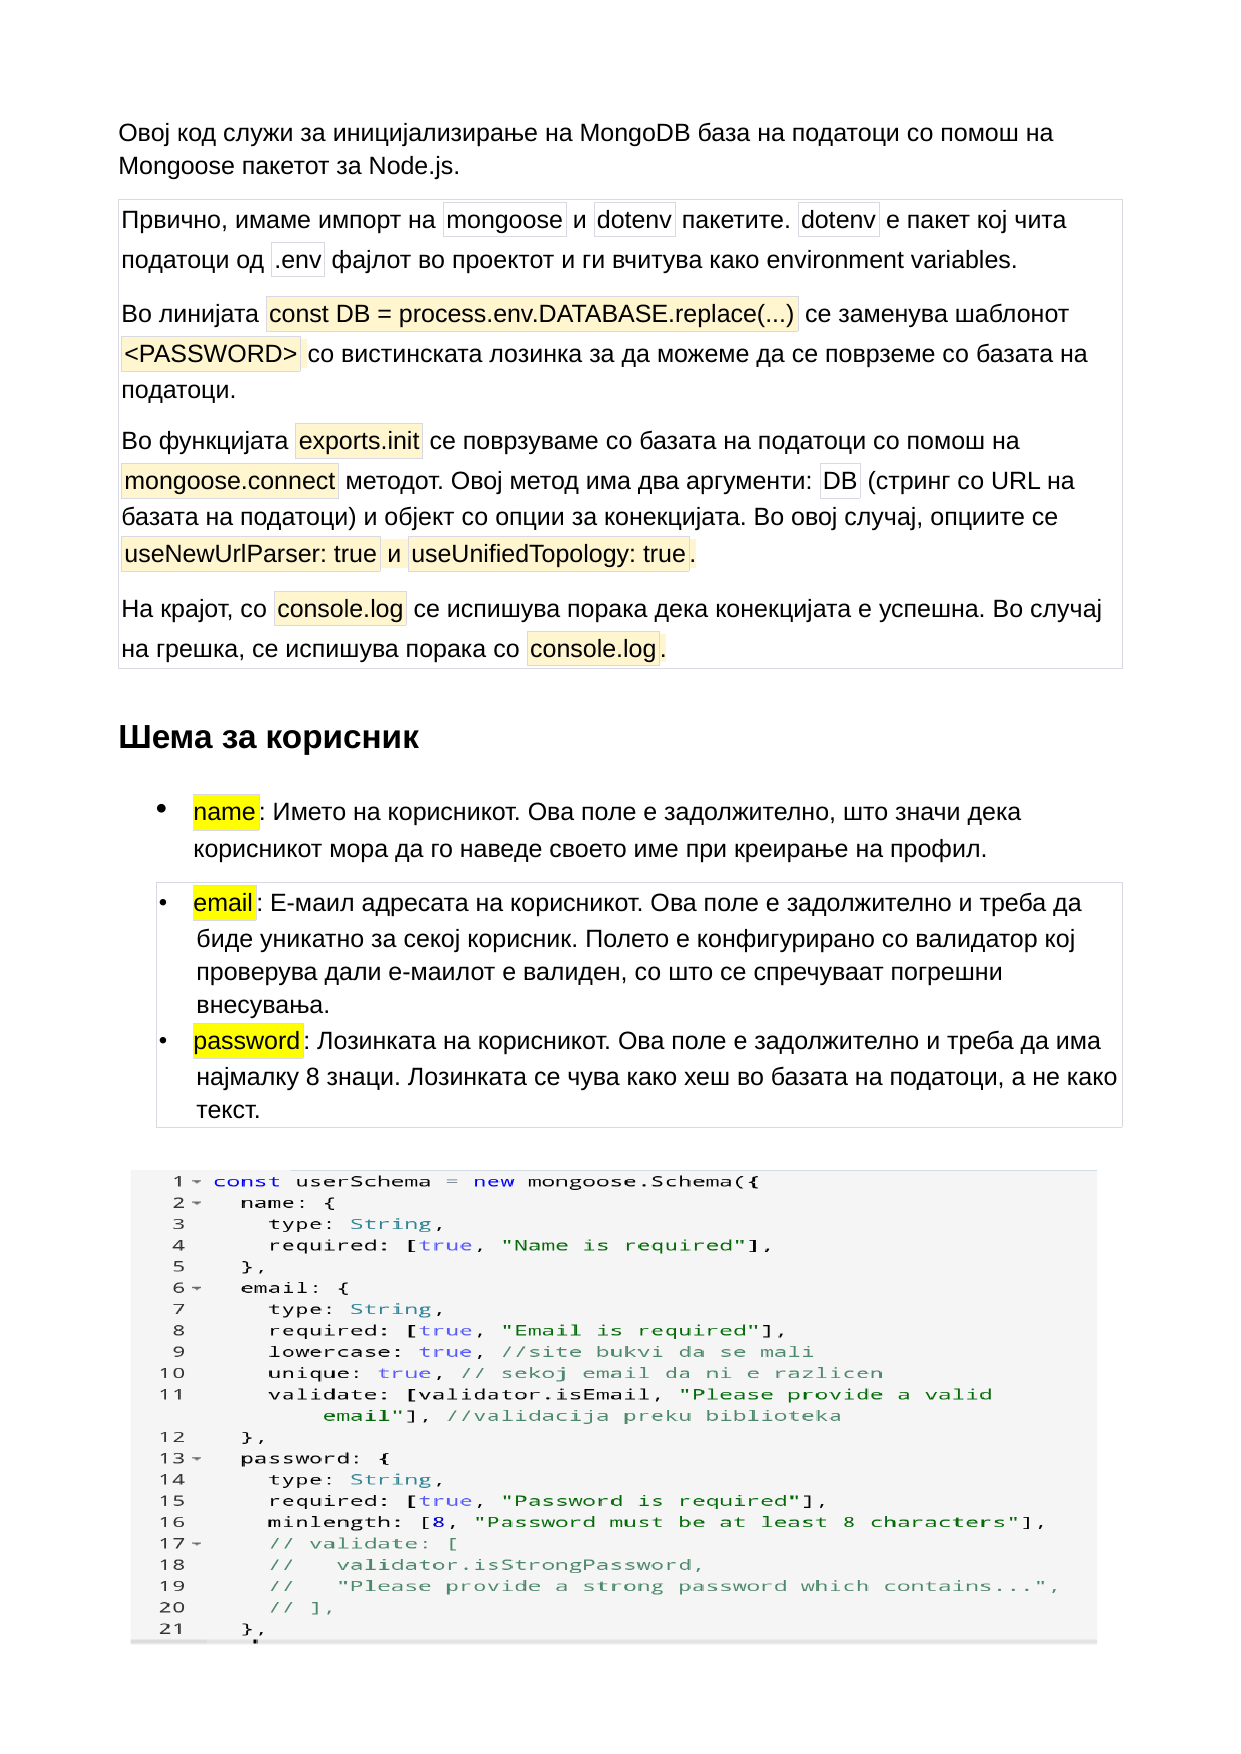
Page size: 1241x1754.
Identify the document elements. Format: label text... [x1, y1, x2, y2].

text Во функцијата exports.init се поврзуваме со базата на податоци со помош на mongoose.connect методот. Овој метод има два аргументи: DB (стринг со URL на базата на податоци) и објект со опции за конекцијата. Во овој случај, опциите се useNewUrlParser: true и useUnifiedTopology: true. [119, 420, 1122, 571]
list name: Името на корисникот. Ова поле е задолжително, што значи дека корисникот мора да го наведе своето име при креирање на профил. [156, 794, 1122, 863]
text На крајот, со console.log се испишува порака дека конекцијата е успешна. Во случај на грешка, се испишува порака со console.log. [119, 588, 1122, 668]
text Во линијата const DB = process.env.DATABASE.replace(...) се заменува шаблонот <PASSWORD> со вистинската лозинка за да можеме да се поврземе со базата на податоци. [119, 293, 1122, 404]
list email: Е-маил адресата на корисникот. Ова поле е задолжително и треба да биде уникатно за секој корисник. Полето е конфигурирано со валидатор кој проверува дали е-маилот е валиден, со што се спречуваат погрешни внесувања. [157, 883, 1122, 1019]
text Овој код служи за иницијализирање на MongoDB база на податоци со помош на Mongoose пакетот за Node.js. [118, 118, 1122, 180]
text Шема за корисник [118, 717, 1122, 755]
text Првично, имаме импорт на mongoose и dotenv пакетите. dotenv е пакет кој чита податоци од .env фајлот во проектот и ги вчитува како environment variables. [119, 200, 1122, 277]
picture [130, 1170, 1098, 1645]
list password: Лозинката на корисникот. Ова поле е задолжително и треба да има најмалку 8 знаци. Лозинката се чува како хеш во базата на податоци, а не како текст. [157, 1020, 1122, 1127]
